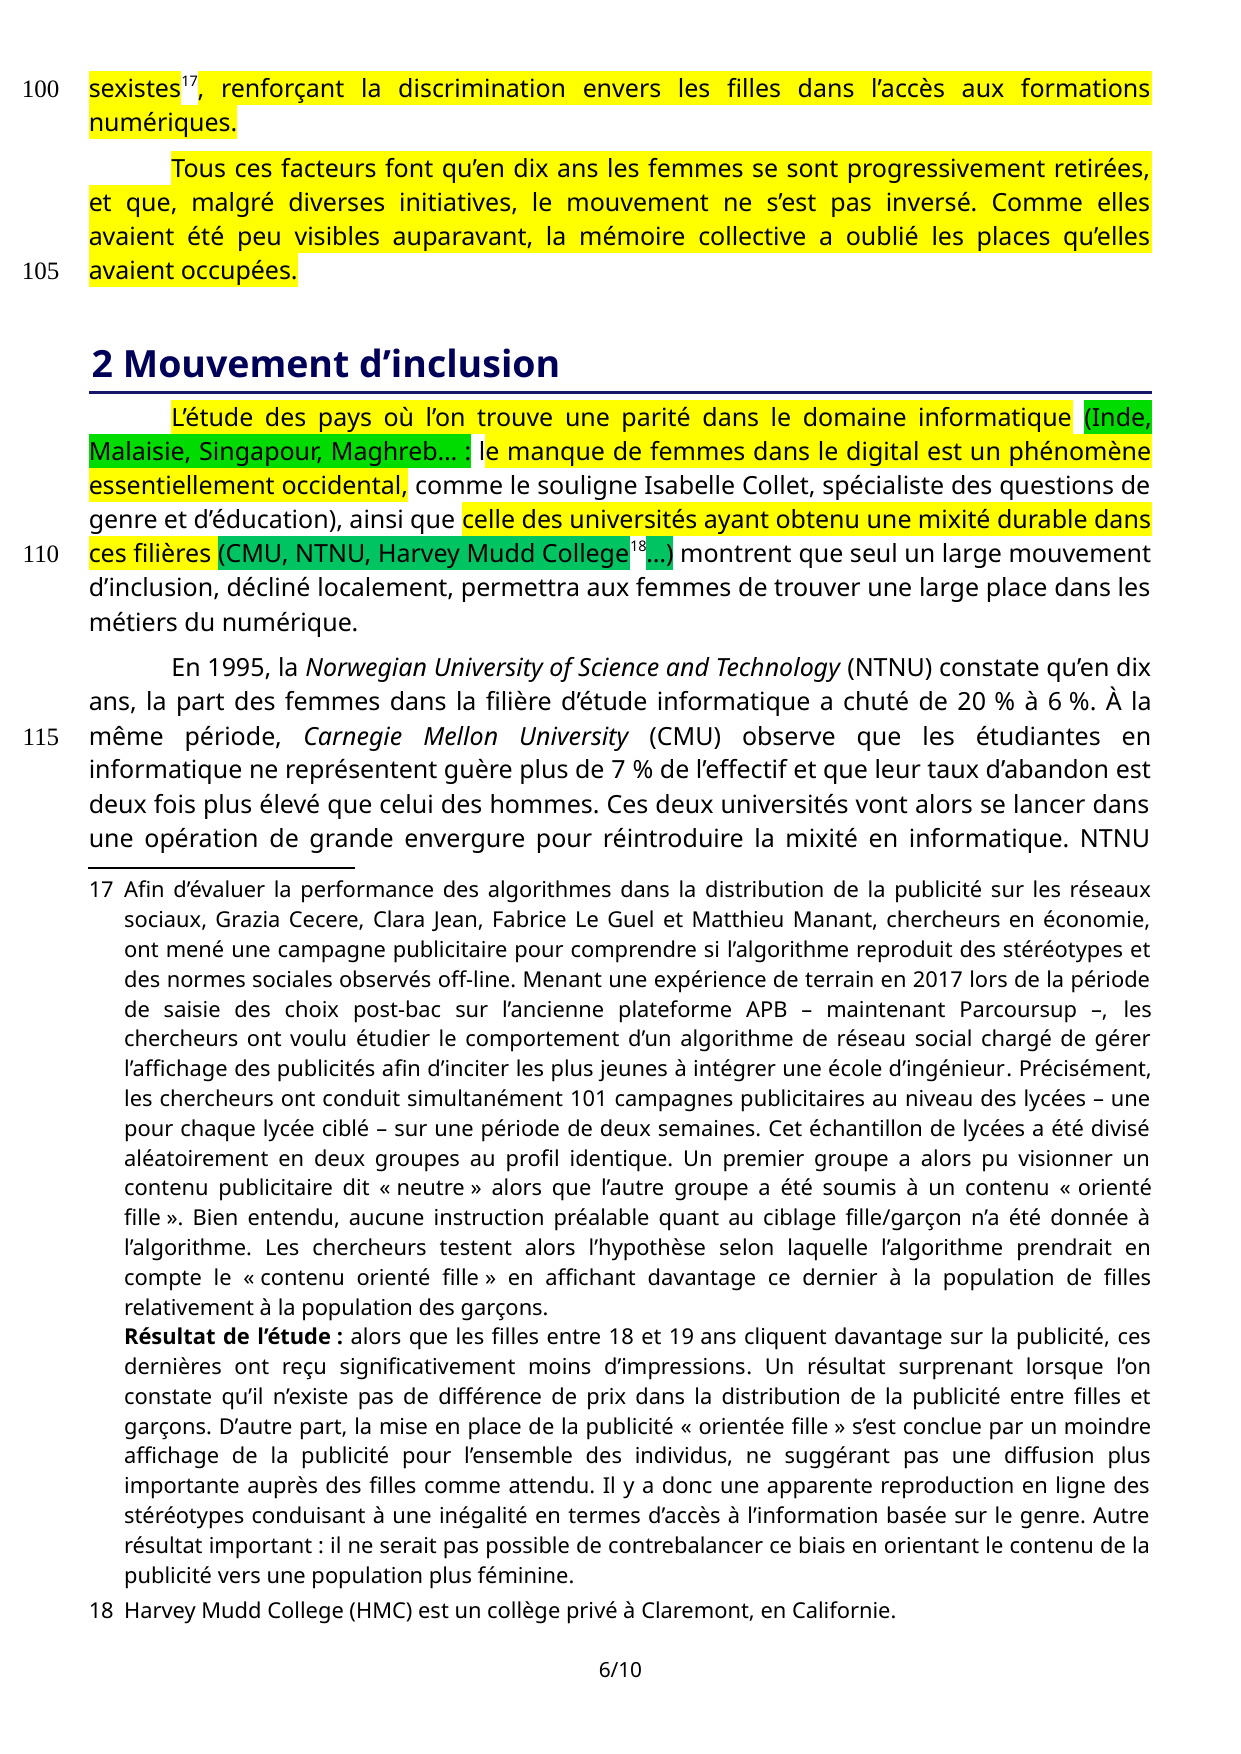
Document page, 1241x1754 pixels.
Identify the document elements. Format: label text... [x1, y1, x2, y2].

text Harvey Mudd College (HMC) est un collège privé à Claremont, en Californie. [88, 1595, 1152, 1625]
text Tous ces facteurs font qu’en dix ans les femmes se sont progressivement retirées, et que, malgré diverses initiatives, le mouvement ne s’est pas inversé. Comme elles avaient été peu visibles auparavant, la mémoire collective a oublié les places qu’elles avaient occupées. [88, 151, 1152, 287]
text En 1995, la Norwegian University of Science and Technology (NTNU) constate qu’en dix ans, la part des femmes dans la filière d’étude informatique a chuté de 20 % à 6 %. À la même période, Carnegie Mellon University (CMU) observe que les étudiantes en informatique ne représentent guère plus de 7 % de l’effectif et que leur taux d’abandon est deux fois plus élevé que celui des hommes. Ces deux universités vont alors se lancer dans une opération de grande envergure pour réintroduire la mixité en informatique. NTNU [88, 650, 1152, 854]
text Enfin, avec leur montée sur les réseaux sociaux, ou pour la génération automatique de publicités, les algorithmes ont aussi montré qu’ils reproduisaient les biais sexistes, renforçant la discrimination envers les filles dans l’accès aux formations numériques. [88, 71, 1152, 139]
text Afin d’évaluer la performance des algorithmes dans la distribution de la publicité sur les réseaux sociaux, Grazia Cecere, Clara Jean, Fabrice Le Guel et Matthieu Manant, chercheurs en économie, ont mené une campagne publicitaire pour comprendre si l’algorithme reproduit des stéréotypes et des normes sociales observés off-line. Menant une expérience de terrain en 2017 lors de la période de saisie des choix post-bac sur l’ancienne plateforme APB – maintenant Parcoursup –, les chercheurs ont voulu étudier le comportement d’un algorithme de réseau social chargé de gérer l’affichage des publicités afin d’inciter les plus jeunes à intégrer une école d’ingénieur. Précisément, les chercheurs ont conduit simultanément 101 campagnes publicitaires au niveau des lycées – une pour chaque lycée ciblé – sur une période de deux semaines. Cet échantillon de lycées a été divisé aléatoirement en deux groupes au profil identique. Un premier groupe a alors pu visionner un contenu publicitaire dit « neutre » alors que l’autre groupe a été soumis à un contenu « orienté fille ». Bien entendu, aucune instruction préalable quant au ciblage fille/garçon n’a été donnée à l’algorithme. Les chercheurs testent alors l’hypothèse selon laquelle l’algorithme prendrait en compte le « contenu orienté fille » en affichant davantage ce dernier à la population de filles relativement à la population des garçons. Résultat de l’étude : alors que les filles entre 18 et 19 ans cliquent davantage sur la publicité, ces dernières ont reçu significativement moins d’impressions. Un résultat surprenant lorsque l’on constate qu’il n’existe pas de différence de prix dans la distribution de la publicité entre filles et garçons. D’autre part, la mise en place de la publicité « orientée fille » s’est conclue par un moindre affichage de la publicité pour l’ensemble des individus, ne suggérant pas une diffusion plus importante auprès des filles comme attendu. Il y a donc une apparente reproduction en ligne des stéréotypes conduisant à une inégalité en termes d’accès à l’information basée sur le genre. Autre résultat important : il ne serait pas possible de contrebalancer ce biais en orientant le contenu de la publicité vers une population plus féminine. [88, 874, 1152, 1589]
subtitle Mouvement d’inclusion [88, 334, 1152, 394]
text L’étude des pays où l’on trouve une parité dans le domaine informatique (Inde, Malaisie, Singapour, Maghreb… : le manque de femmes dans le digital est un phénomène essentiellement occidental, comme le souligne Isabelle Collet, spécialiste des questions de genre et d’éducation), ainsi que celle des universités ayant obtenu une mixité durable dans ces filières (CMU, NTNU, Harvey Mudd College…) montrent que seul un large mouvement d’inclusion, décliné localement, permettra aux femmes de trouver une large place dans les métiers du numérique. [88, 400, 1152, 638]
